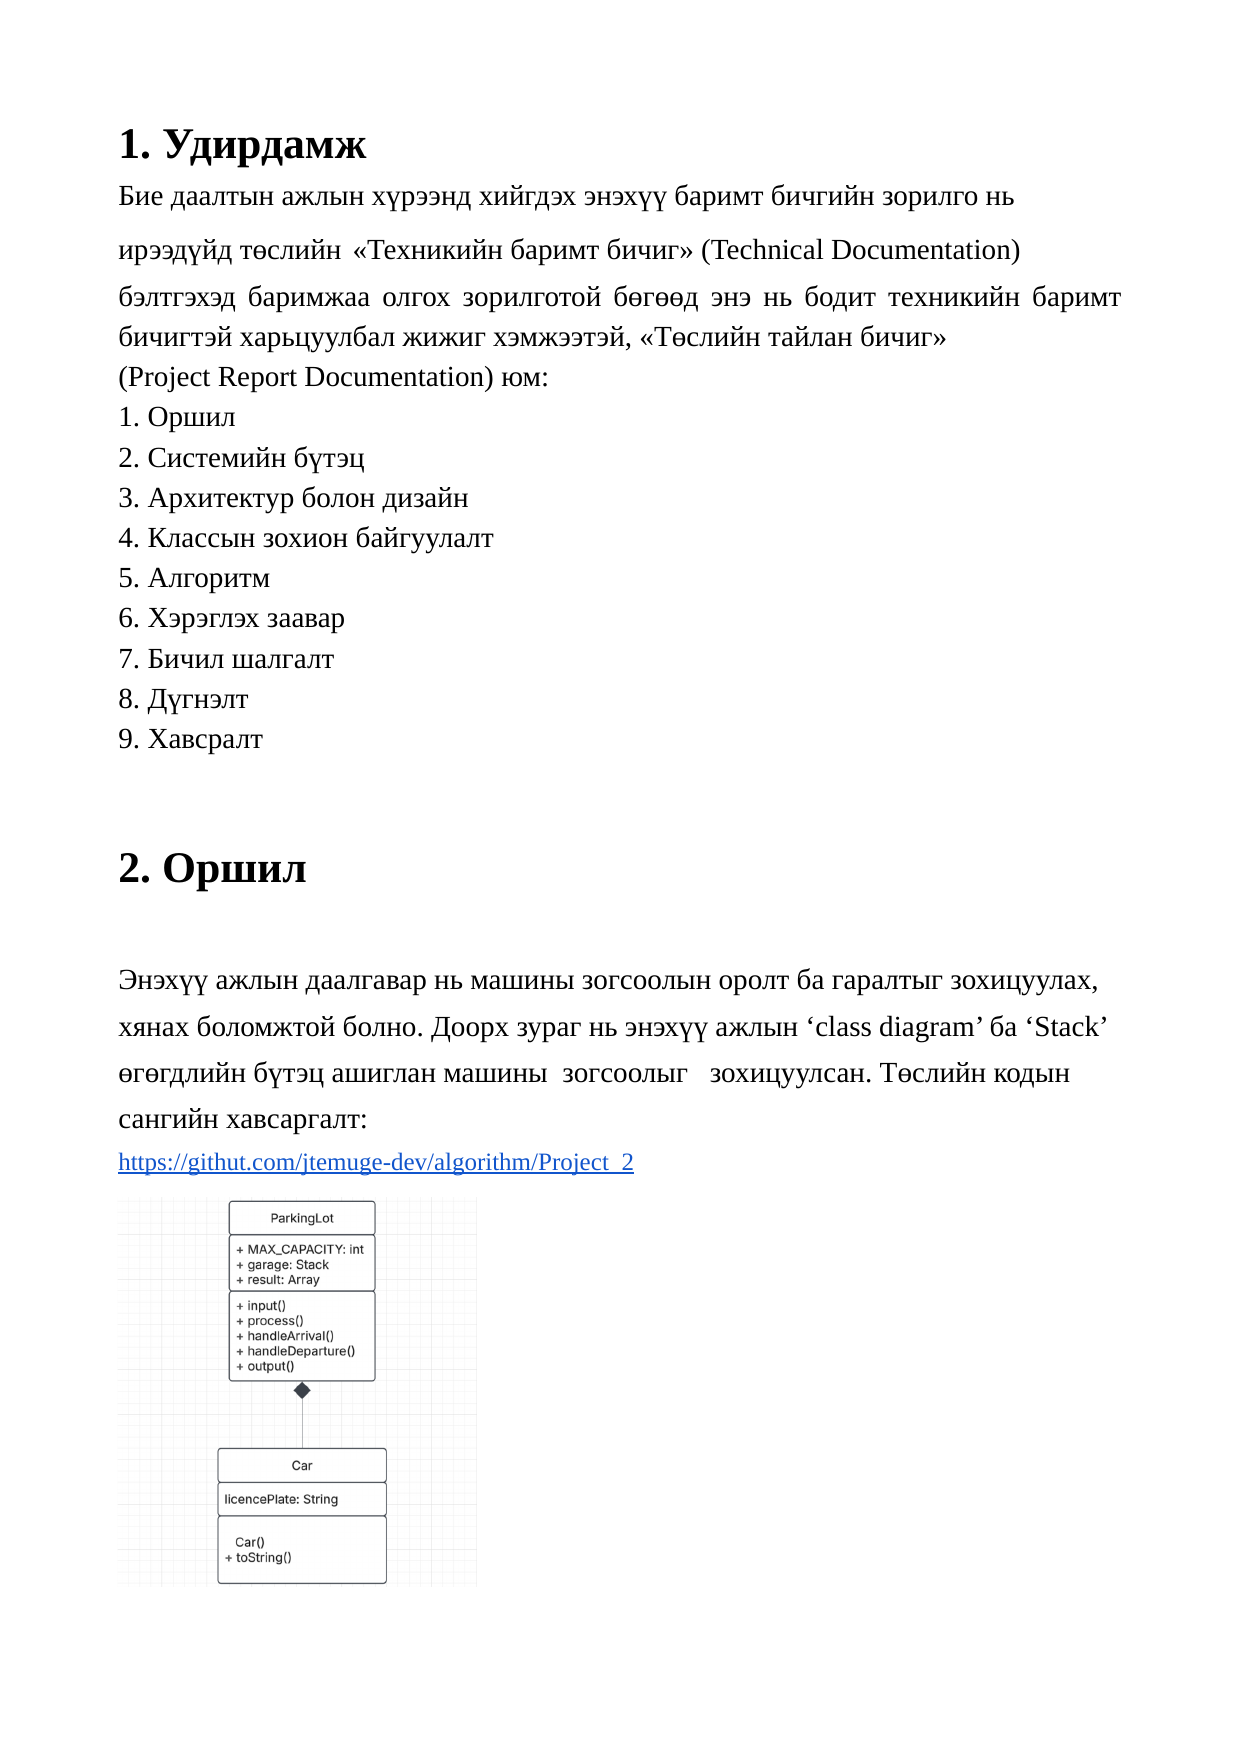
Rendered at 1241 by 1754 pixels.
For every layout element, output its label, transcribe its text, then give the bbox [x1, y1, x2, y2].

text Энэхүү ажлын даалгавар нь машины зогсоолын оролт ба гаралтыг зохицуулах, хянах боломжтой болно. Доорх зураг нь энэхүү ажлын ‘class diagram’ ба ‘Stack’ өгөгдлийн бүтэц ашиглан машины зогсоолыг зохицуулсан. Төслийн кодын сангийн хавсаргалт: [118, 962, 1122, 1135]
text Бие даалтын ажлын хүрээнд хийгдэх энэхүү баримт бичгийн зорилго нь [118, 178, 1122, 212]
text 7. Бичил шалгалт [118, 641, 1122, 674]
text 1. Удирдамж [118, 118, 1122, 168]
text 2. Оршил [118, 842, 1122, 892]
text 8. Дүгнэлт [118, 681, 1122, 714]
text ирээдүйд төслийн «Техникийн баримт бичиг» (Technical Documentation) [118, 219, 1122, 269]
text (Project Report Documentation) юм: [118, 359, 1122, 393]
text 4. Классын зохион байгуулалт [118, 520, 1122, 554]
text 6. Хэрэглэх заавар [118, 601, 1122, 634]
text 9. Хавсралт [118, 721, 1122, 755]
text 2. Системийн бүтэц [118, 440, 1122, 473]
picture [117, 1197, 477, 1587]
text 1. Оршил [118, 399, 1122, 433]
text бэлтгэхэд баримжаа олгох зорилготой бөгөөд энэ нь бодит техникийн баримт бичигтэй харьцуулбал жижиг хэмжээтэй, «Төслийн тайлан бичиг» [118, 279, 1122, 353]
text 3. Архитектур болон дизайн [118, 480, 1122, 513]
text 5. Алгоритм [118, 560, 1122, 594]
text https://githut.com/jtemuge-dev/algorithm/Project_2 [118, 1147, 1122, 1176]
